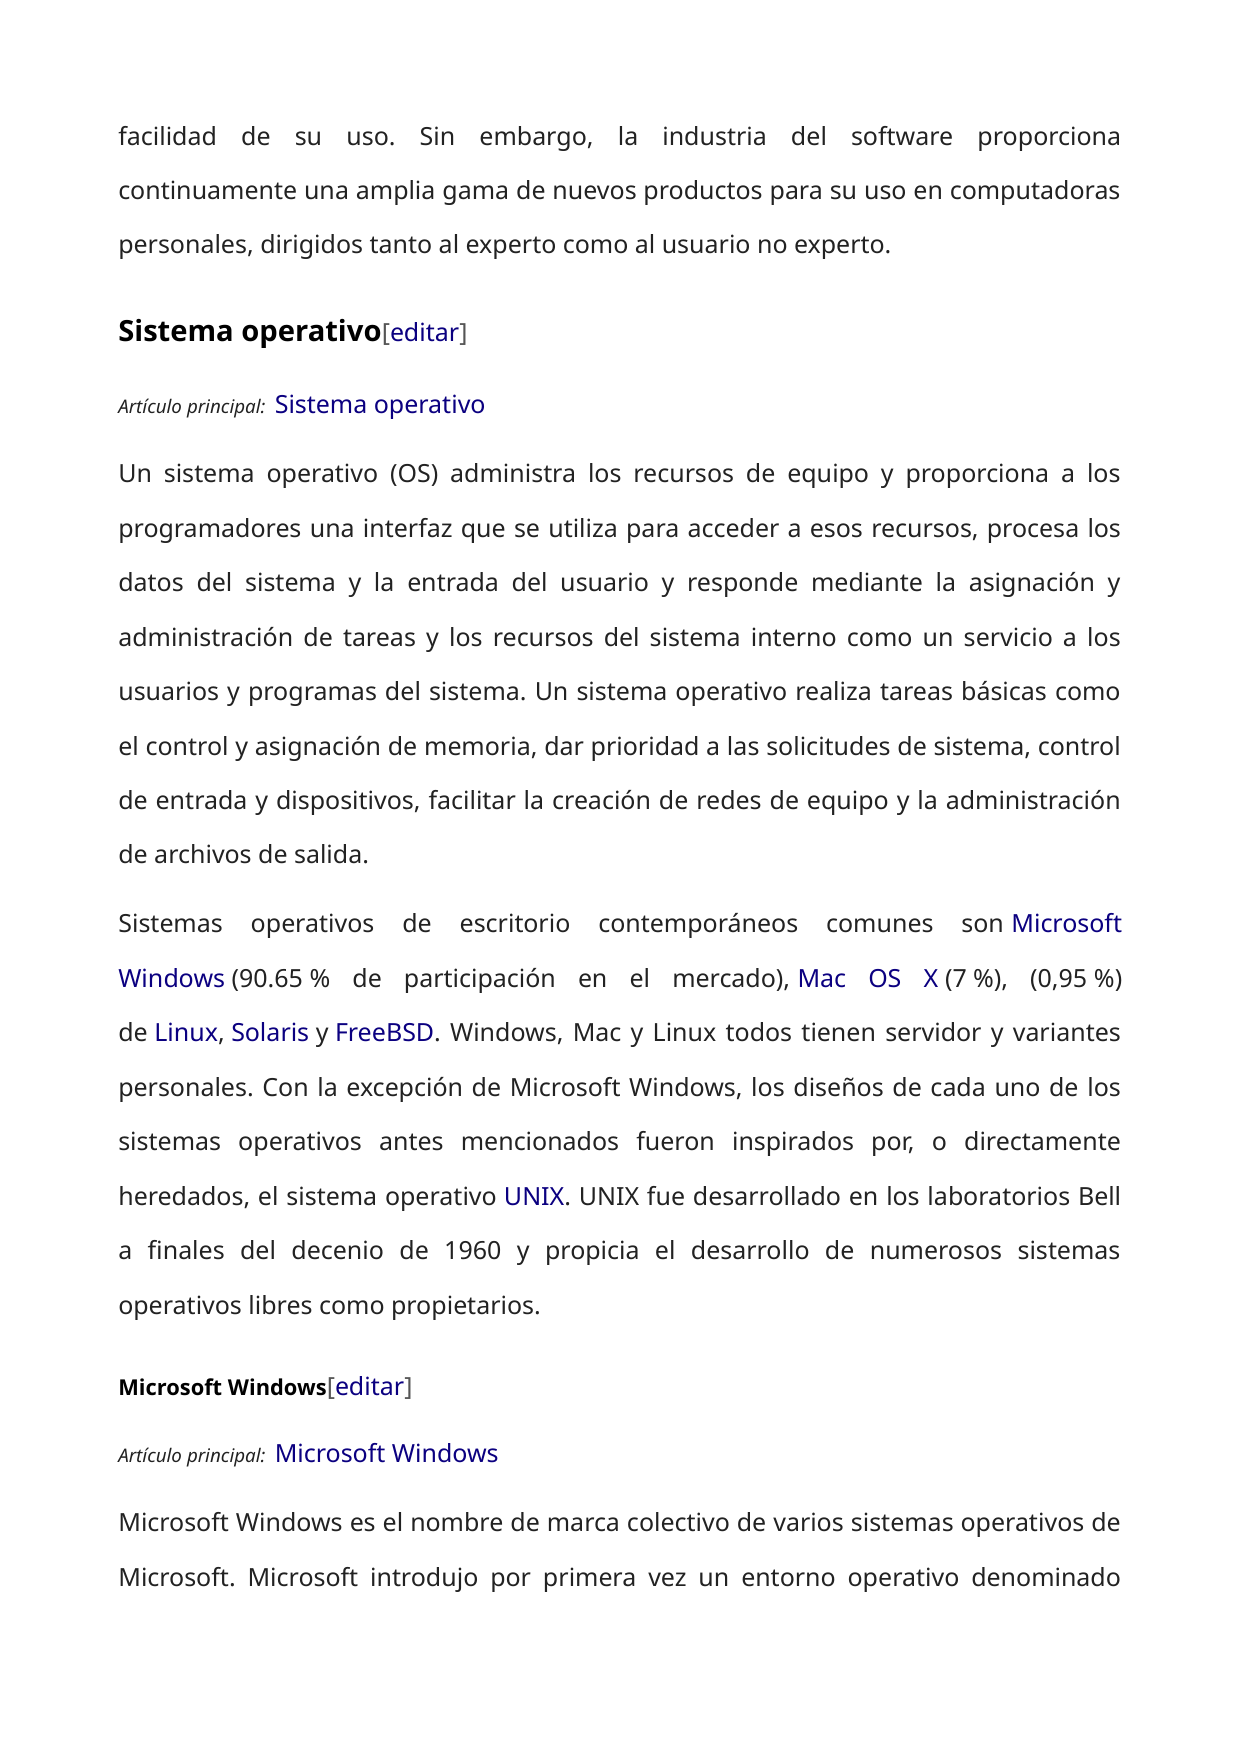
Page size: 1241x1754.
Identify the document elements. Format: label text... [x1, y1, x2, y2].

subtitle Microsoft Windows[editar] [118, 1369, 1122, 1403]
text Artículo principal: Sistema operativo [118, 387, 1122, 421]
text Sistemas operativos de escritorio contemporáneos comunes son Microsoft Windows (90.65 % de participación en el mercado), Mac OS X (7 %), (0,95 %) de Linux, Solaris y FreeBSD. Windows, Mac y Linux todos tienen servidor y variantes personales. Con la excepción de Microsoft Windows, los diseños de cada uno de los sistemas operativos antes mencionados fueron inspirados por, o directamente heredados, el sistema operativo UNIX. UNIX fue desarrollado en los laboratorios Bell a finales del decenio de 1960 y propicia el desarrollo de numerosos sistemas operativos libres como propietarios. [118, 906, 1122, 1322]
text facilidad de su uso. Sin embargo, la industria del software proporciona continuamente una amplia gama de nuevos productos para su uso en computadoras personales, dirigidos tanto al experto como al usuario no experto. [118, 118, 1122, 261]
text Artículo principal: Microsoft Windows [118, 1436, 1122, 1470]
subtitle Sistema operativo[editar] [118, 311, 1122, 350]
text Microsoft Windows es el nombre de marca colectivo de varios sistemas operativos de Microsoft. Microsoft introdujo por primera vez un entorno operativo denominado [118, 1505, 1122, 1594]
text Un sistema operativo (OS) administra los recursos de equipo y proporciona a los programadores una interfaz que se utiliza para acceder a esos recursos, procesa los datos del sistema y la entrada del usuario y responde mediante la asignación y administración de tareas y los recursos del sistema interno como un servicio a los usuarios y programas del sistema. Un sistema operativo realiza tareas básicas como el control y asignación de memoria, dar prioridad a las solicitudes de sistema, control de entrada y dispositivos, facilitar la creación de redes de equipo y la administración de archivos de salida. [118, 456, 1122, 871]
